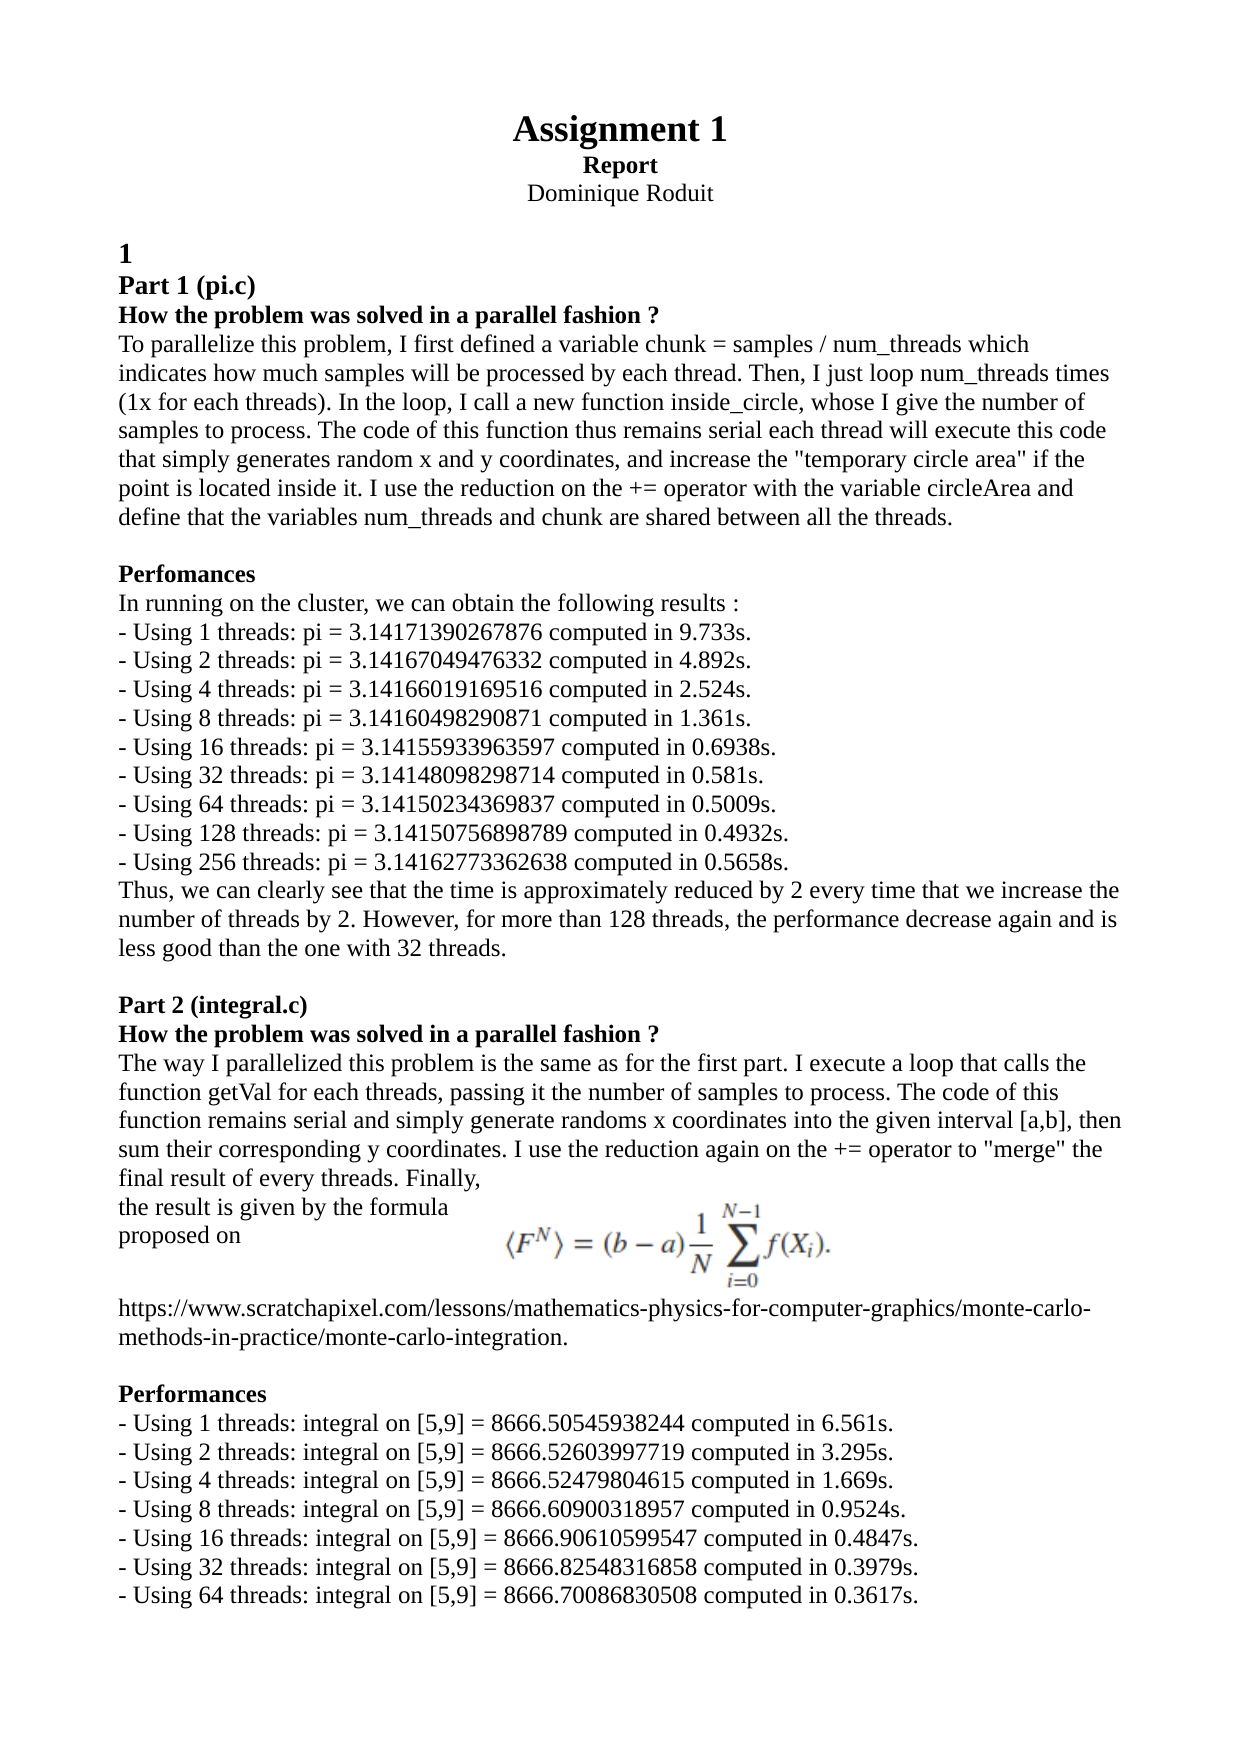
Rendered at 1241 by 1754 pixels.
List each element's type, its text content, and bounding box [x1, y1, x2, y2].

text proposed on https://www.scratchapixel.com/lessons/mathematics-physics-for-computer-graphics/monte-carlo-methods-in-practice/monte-carlo-integration. [118, 1221, 1122, 1351]
text - Using 256 threads: pi = 3.14162773362638 computed in 0.5658s. [118, 847, 1122, 876]
text - Using 32 threads: pi = 3.14148098298714 computed in 0.581s. [118, 761, 1122, 789]
text - Using 4 threads: pi = 3.14166019169516 computed in 2.524s. [118, 674, 1122, 703]
text Report [118, 150, 1122, 178]
text 1 [118, 236, 1122, 269]
text - Using 8 threads: integral on [5,9] = 8666.60900318957 computed in 0.9524s. [118, 1494, 1122, 1523]
text Dominique Roduit [118, 178, 1122, 207]
text Part 2 (integral.c) [118, 991, 1122, 1019]
text Performances [118, 1379, 1122, 1408]
text In running on the cluster, we can obtain the following results : [118, 588, 1122, 617]
text - Using 32 threads: integral on [5,9] = 8666.82548316858 computed in 0.3979s. [118, 1552, 1122, 1581]
text - Using 16 threads: pi = 3.14155933963597 computed in 0.6938s. [118, 732, 1122, 761]
text How the problem was solved in a parallel fashion ? [118, 1019, 1122, 1048]
text - Using 64 threads: pi = 3.14150234369837 computed in 0.5009s. [118, 789, 1122, 818]
text - Using 1 threads: pi = 3.14171390267876 computed in 9.733s. [118, 617, 1122, 646]
text - Using 2 threads: pi = 3.14167049476332 computed in 4.892s. [118, 646, 1122, 674]
text - Using 128 threads: pi = 3.14150756898789 computed in 0.4932s. [118, 818, 1122, 847]
text The way I parallelized this problem is the same as for the first part. I execute a loop that calls the function getVal for each threads, passing it the number of samples to process. The code of this function remains serial and simply generate randoms x coordinates into the given interval [a,b], then sum their corresponding y coordinates. I use the reduction again on the += operator to "merge" the final result of every threads. Finally, the result is given by the formula [118, 1048, 1122, 1221]
text Part 1 (pi.c) [118, 269, 1122, 301]
text Thus, we can clearly see that the time is approximately reduced by 2 every time that we increase the number of threads by 2. However, for more than 128 threads, the performance decrease again and is less good than the one with 32 threads. [118, 876, 1122, 962]
text How the problem was solved in a parallel fashion ? [118, 301, 1122, 329]
text - Using 16 threads: integral on [5,9] = 8666.90610599547 computed in 0.4847s. [118, 1523, 1122, 1552]
text To parallelize this problem, I first defined a variable chunk = samples / num_threads which indicates how much samples will be processed by each thread. Then, I just loop num_threads times (1x for each threads). In the loop, I call a new function inside_circle, whose I give the number of samples to process. The code of this function thus remains serial each thread will execute this code that simply generates random x and y coordinates, and increase the "temporary circle area" if the point is located inside it. I use the reduction on the += operator with the variable circleArea and define that the variables num_threads and chunk are shared between all the threads. [118, 329, 1122, 531]
text Assignment 1 [118, 107, 1122, 150]
picture [500, 1188, 837, 1294]
text - Using 2 threads: integral on [5,9] = 8666.52603997719 computed in 3.295s. [118, 1437, 1122, 1466]
text Perfomances [118, 559, 1122, 588]
text - Using 4 threads: integral on [5,9] = 8666.52479804615 computed in 1.669s. [118, 1466, 1122, 1494]
text - Using 64 threads: integral on [5,9] = 8666.70086830508 computed in 0.3617s. [118, 1581, 1122, 1609]
text - Using 8 threads: pi = 3.14160498290871 computed in 1.361s. [118, 703, 1122, 732]
text - Using 1 threads: integral on [5,9] = 8666.50545938244 computed in 6.561s. [118, 1408, 1122, 1437]
